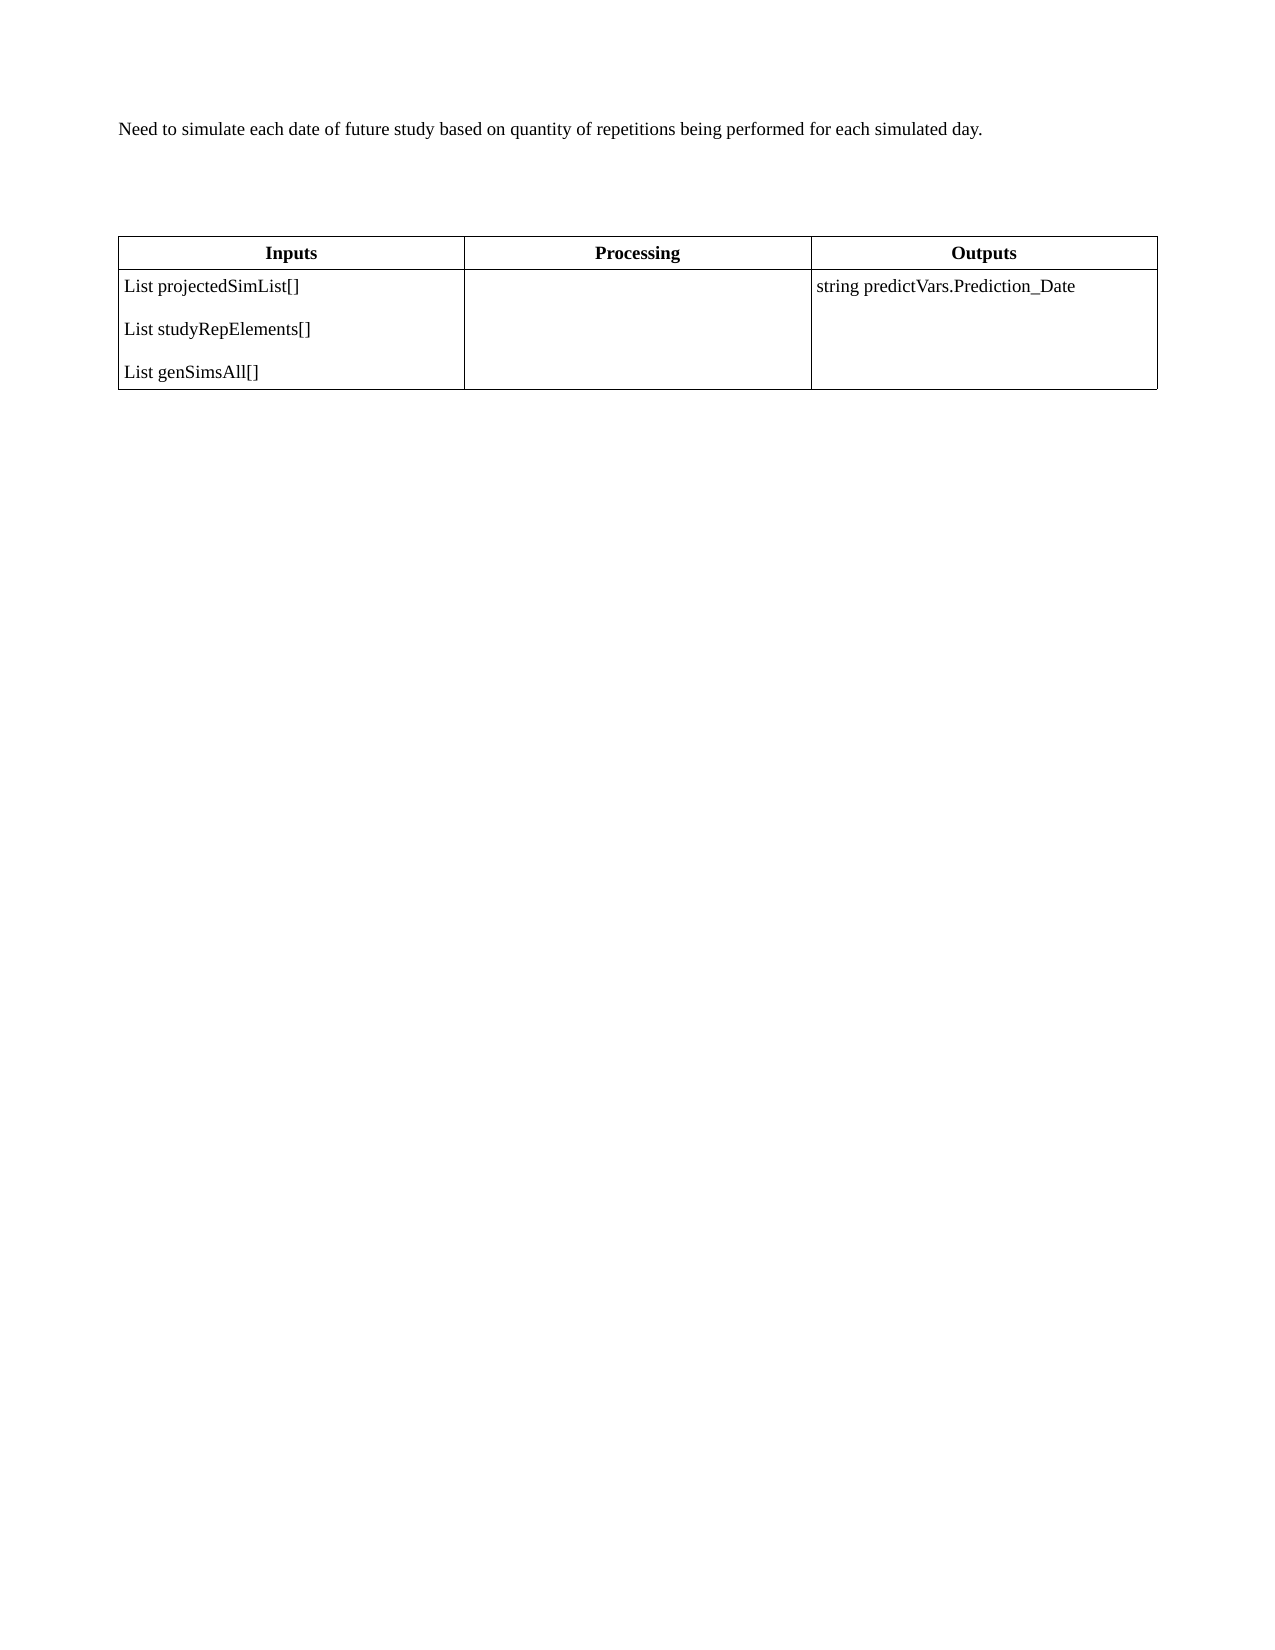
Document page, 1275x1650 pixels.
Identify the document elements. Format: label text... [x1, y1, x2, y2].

table_header Processing [465, 237, 811, 269]
text Need to simulate each date of future study based on quantity of repetitions being performed for each simulated day. [118, 118, 1157, 140]
table_header Inputs [119, 237, 464, 269]
table_cell List projectedSimList[] List studyRepElements[] List genSimsAll[] [119, 270, 464, 389]
table_header Outputs [812, 237, 1157, 269]
table_cell string predictVars.Prediction_Date [812, 270, 1157, 389]
table_cell [465, 270, 811, 389]
